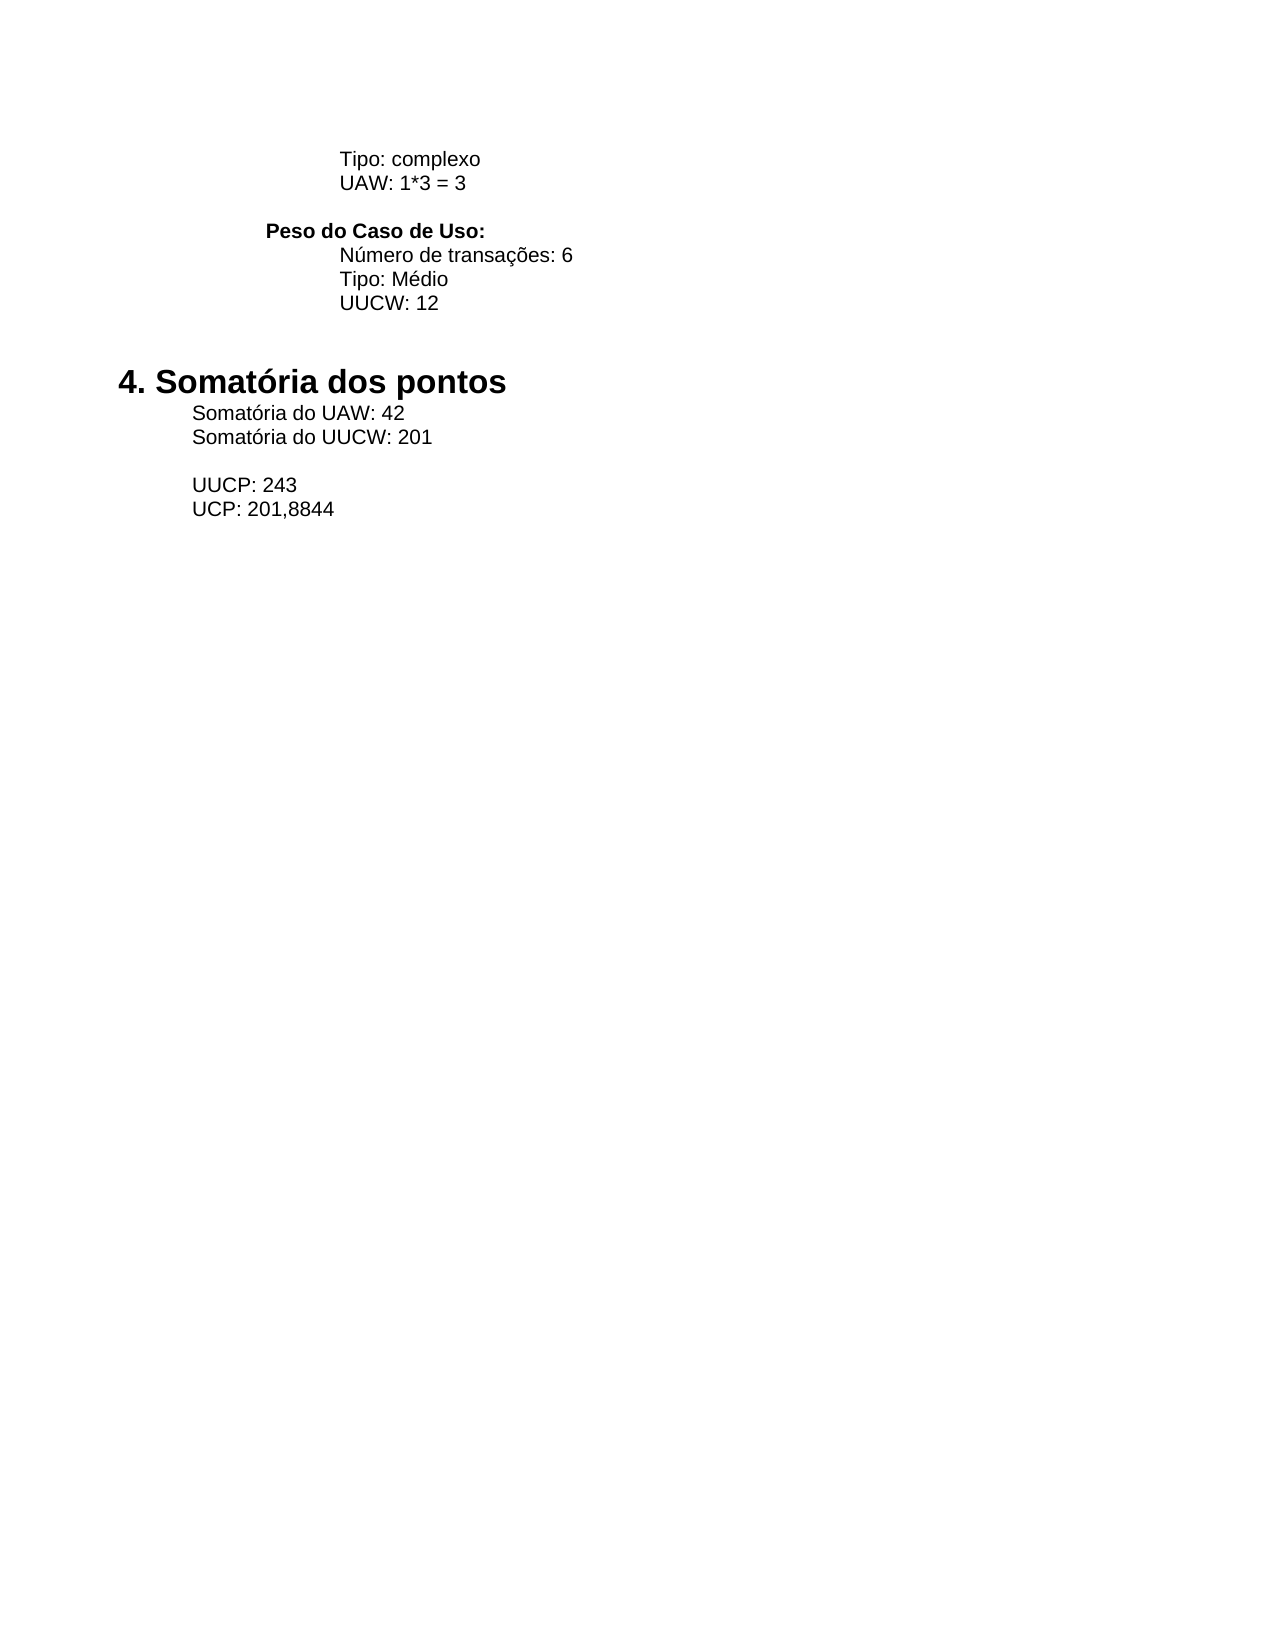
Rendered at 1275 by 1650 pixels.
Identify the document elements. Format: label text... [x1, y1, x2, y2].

text Tipo: complexo [266, 147, 1157, 171]
text Tipo: Médio [266, 267, 1157, 291]
text Somatória do UAW: 42 [192, 401, 1157, 425]
text UUCW: 12 [266, 291, 1157, 314]
text Número de transações: 6 [266, 243, 1157, 267]
text UCP: 201,8844 [192, 497, 1157, 521]
text Peso do Caso de Uso: [266, 219, 1157, 243]
text UAW: 1*3 = 3 [266, 171, 1157, 195]
text Somatória do UUCW: 201 [192, 425, 1157, 449]
text UUCP: 243 [192, 473, 1157, 497]
text 4. Somatória dos pontos [118, 362, 1157, 401]
